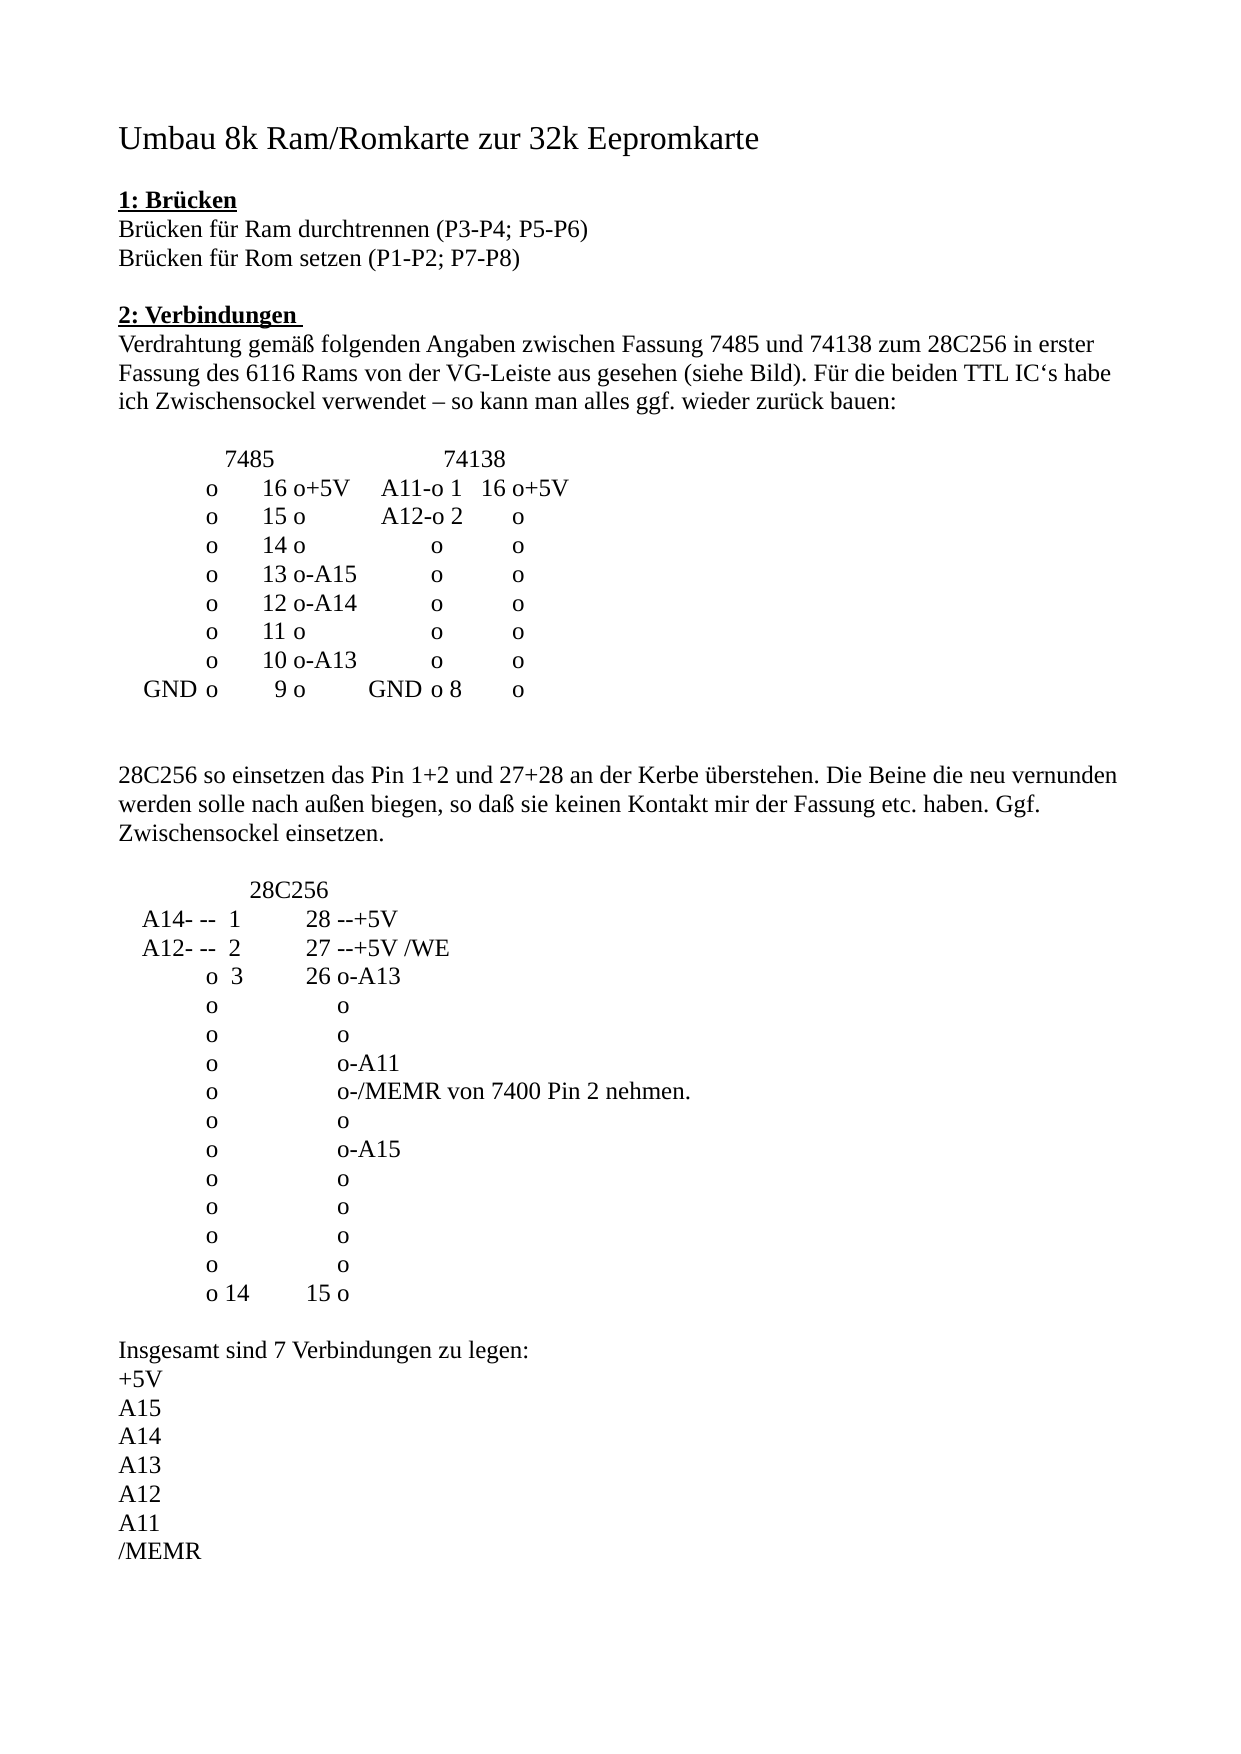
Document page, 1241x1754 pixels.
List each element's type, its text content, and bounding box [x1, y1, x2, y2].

text o 12 o-A14 o o [118, 588, 1122, 616]
text A14 [118, 1421, 1122, 1450]
text A15 [118, 1393, 1122, 1421]
text o o-A15 [118, 1134, 1122, 1163]
text 7485 74138 [118, 444, 1122, 473]
text o o-A11 [118, 1048, 1122, 1076]
text Umbau 8k Ram/Romkarte zur 32k Eepromkarte [118, 118, 1122, 156]
text o 11 o o o [118, 616, 1122, 645]
text /MEMR [118, 1536, 1122, 1565]
text A13 [118, 1450, 1122, 1479]
text A12 [118, 1479, 1122, 1508]
text o 3 26 o-A13 [118, 961, 1122, 990]
text Verdrahtung gemäß folgenden Angaben zwischen Fassung 7485 und 74138 zum 28C256 in erster Fassung des 6116 Rams von der VG-Leiste aus gesehen (siehe Bild). Für die beiden TTL IC‘s habe ich Zwischensockel verwendet – so kann man alles ggf. wieder zurück bauen: [118, 329, 1122, 415]
text o 13 o-A15 o o [118, 559, 1122, 588]
text o o [118, 1191, 1122, 1220]
text Brücken für Rom setzen (P1-P2; P7-P8) [118, 243, 1122, 271]
text A11 [118, 1508, 1122, 1536]
text A12- -- 2 27 --+5V /WE [118, 933, 1122, 961]
text A14- -- 1 28 --+5V [118, 904, 1122, 933]
text 28C256 [118, 875, 1122, 904]
text o 14 o o o [118, 530, 1122, 559]
text o 16 o+5V A11-o 1 16 o+5V [118, 473, 1122, 501]
text o o-/MEMR von 7400 Pin 2 nehmen. [118, 1076, 1122, 1105]
text Insgesamt sind 7 Verbindungen zu legen: [118, 1335, 1122, 1364]
text o o [118, 1249, 1122, 1278]
text o 15 o A12-o 2 o [118, 501, 1122, 530]
text GND o 9 o GND o 8 o [118, 674, 1122, 703]
text o o [118, 1019, 1122, 1048]
text +5V [118, 1364, 1122, 1393]
text o o [118, 990, 1122, 1019]
text o o [118, 1163, 1122, 1191]
text o 14 15 o [118, 1278, 1122, 1306]
text o 10 o-A13 o o [118, 645, 1122, 674]
text Brücken für Ram durchtrennen (P3-P4; P5-P6) [118, 214, 1122, 243]
text 28C256 so einsetzen das Pin 1+2 und 27+28 an der Kerbe überstehen. Die Beine die neu vernunden werden solle nach außen biegen, so daß sie keinen Kontakt mir der Fassung etc. haben. Ggf. Zwischensockel einsetzen. [118, 760, 1122, 846]
text 1: Brücken [118, 185, 1122, 214]
text o o [118, 1105, 1122, 1134]
text 2: Verbindungen [118, 300, 1122, 329]
text o o [118, 1220, 1122, 1249]
